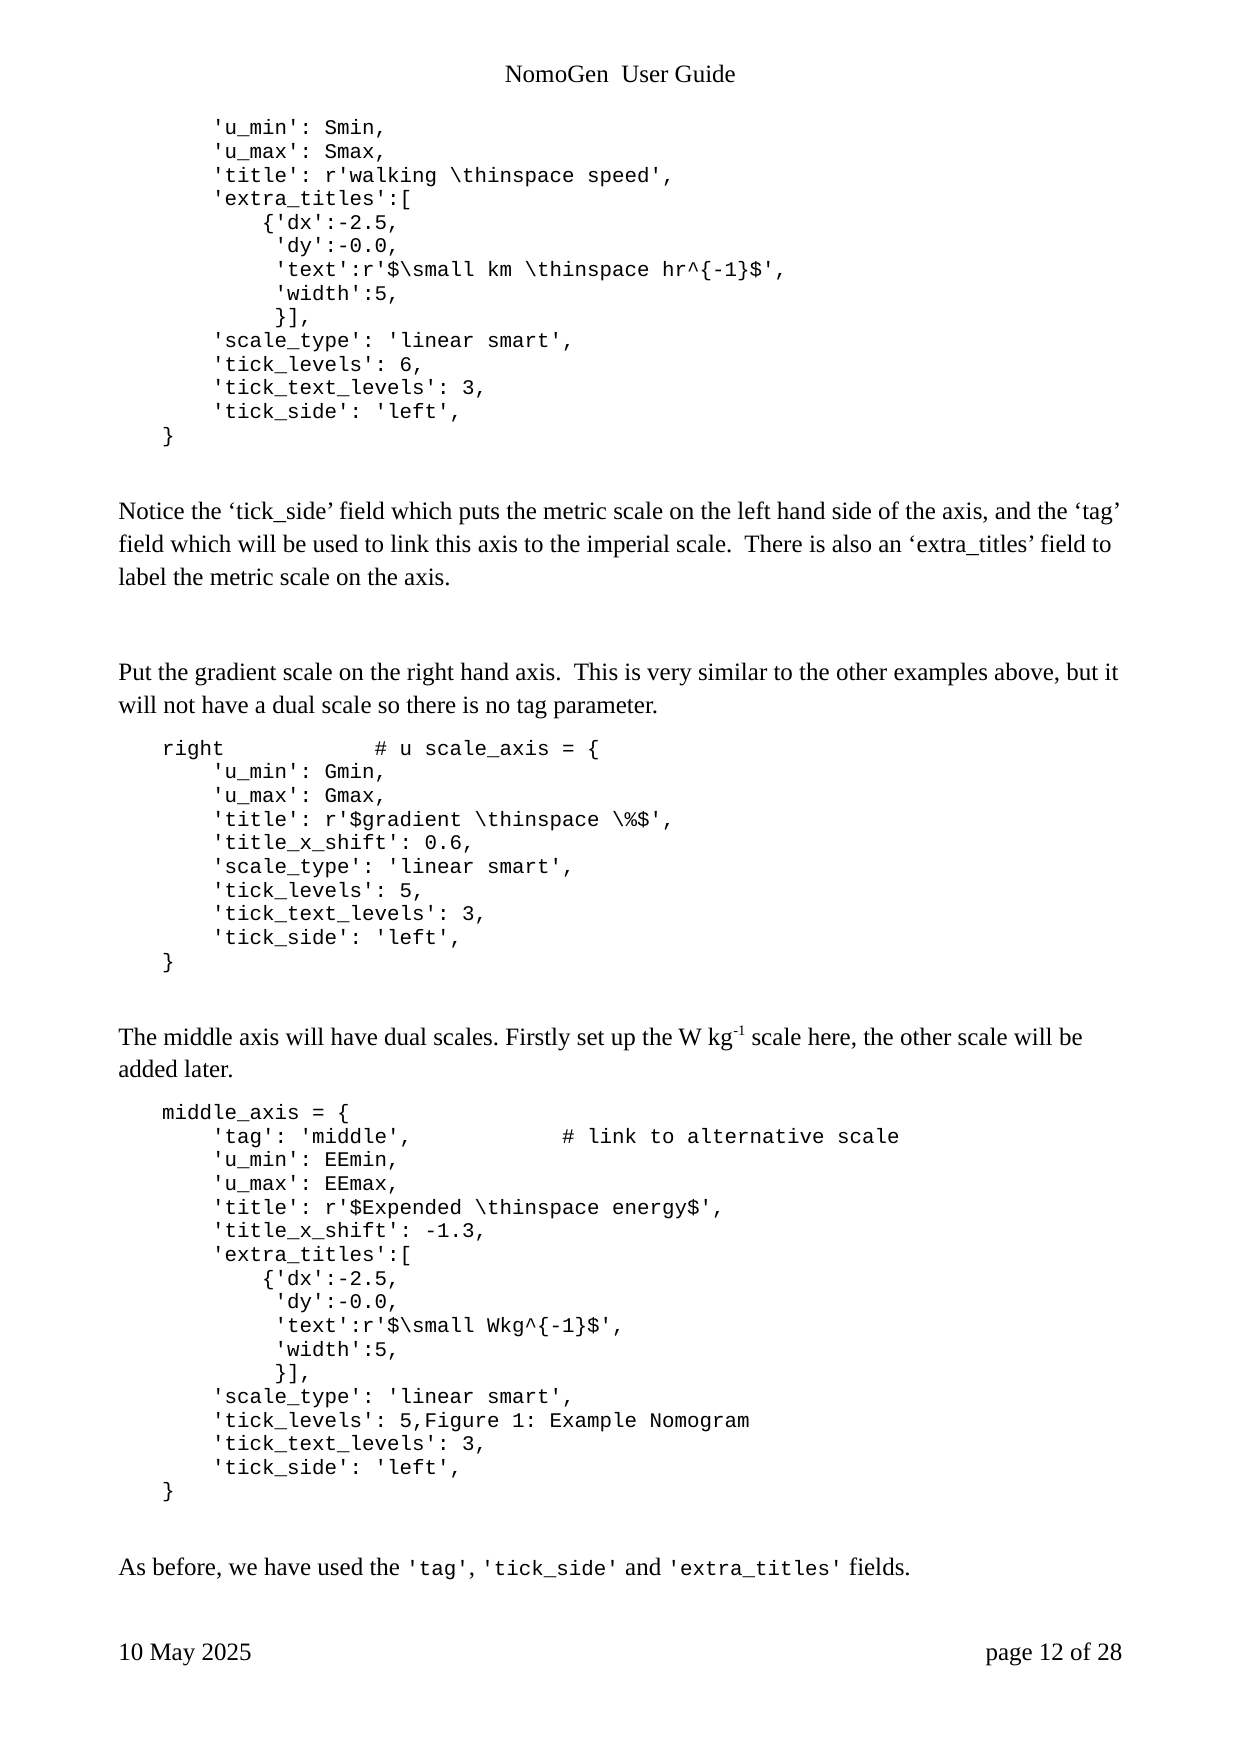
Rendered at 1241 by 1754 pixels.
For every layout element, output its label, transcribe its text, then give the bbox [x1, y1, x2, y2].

text 'tick_levels': 5,Figure 1: Example Nomogram [162, 1409, 1122, 1433]
text 'scale_type': 'linear smart', [162, 856, 1122, 880]
text Put the gradient scale on the right hand axis. This is very similar to the other examples above, but it will not have a dual scale so there is no tag parameter. [118, 657, 1122, 719]
text 'tick_text_levels': 3, [162, 903, 1122, 927]
text 'u_max': EEmax, [162, 1173, 1122, 1197]
text }], [162, 1362, 1122, 1386]
text 'text':r'$\small km \thinspace hr^{-1}$', [162, 259, 1122, 283]
text 'u_max': Gmax, [162, 785, 1122, 809]
text 'title': r'$Expended \thinspace energy$', [162, 1197, 1122, 1220]
text 'u_min': EEmin, [162, 1149, 1122, 1173]
text 'extra_titles':[ [162, 1244, 1122, 1268]
text 'width':5, [162, 1339, 1122, 1362]
text 'scale_type': 'linear smart', [162, 330, 1122, 354]
text }], [162, 306, 1122, 330]
text {'dx':-2.5, [162, 1268, 1122, 1291]
text 'text':r'$\small Wkg^{-1}$', [162, 1315, 1122, 1339]
text 'tick_text_levels': 3, [162, 1433, 1122, 1457]
text 'u_min': Gmin, [162, 761, 1122, 785]
text 'tick_text_levels': 3, [162, 377, 1122, 401]
text } [162, 425, 1122, 448]
text 'dy':-0.0, [162, 1291, 1122, 1315]
text 'tick_side': 'left', [162, 927, 1122, 951]
text {'dx':-2.5, [162, 212, 1122, 236]
text 'u_min': Smin, [162, 117, 1122, 141]
text 'tick_levels': 5, [162, 880, 1122, 903]
text 'title_x_shift': 0.6, [162, 832, 1122, 856]
text 'width':5, [162, 283, 1122, 306]
text right # u scale_axis = { [162, 738, 1122, 761]
text As before, we have used the 'tag', 'tick_side' and 'extra_titles' fields. [118, 1552, 1122, 1581]
text 'title_x_shift': -1.3, [162, 1220, 1122, 1244]
text 'tick_side': 'left', [162, 401, 1122, 425]
text 'title': r'$gradient \thinspace \%$', [162, 809, 1122, 832]
text 'extra_titles':[ [162, 188, 1122, 212]
text The middle axis will have dual scales. Firstly set up the W kg-1 scale here, the other scale will be added later. [118, 1022, 1122, 1083]
text 'title': r'walking \thinspace speed', [162, 164, 1122, 188]
text 'scale_type': 'linear smart', [162, 1386, 1122, 1409]
text 'u_max': Smax, [162, 141, 1122, 164]
text 'tick_side': 'left', [162, 1457, 1122, 1481]
text } [162, 1481, 1122, 1504]
text middle_axis = { [162, 1102, 1122, 1126]
text 'tag': 'middle', # link to alternative scale [162, 1126, 1122, 1149]
text 'dy':-0.0, [162, 236, 1122, 259]
text 'tick_levels': 6, [162, 354, 1122, 377]
text } [162, 951, 1122, 974]
text Notice the ‘tick_side’ field which puts the metric scale on the left hand side of the axis, and the ‘tag’ field which will be used to link this axis to the imperial scale. There is also an ‘extra_titles’ field to label the metric scale on the axis. [118, 496, 1122, 591]
